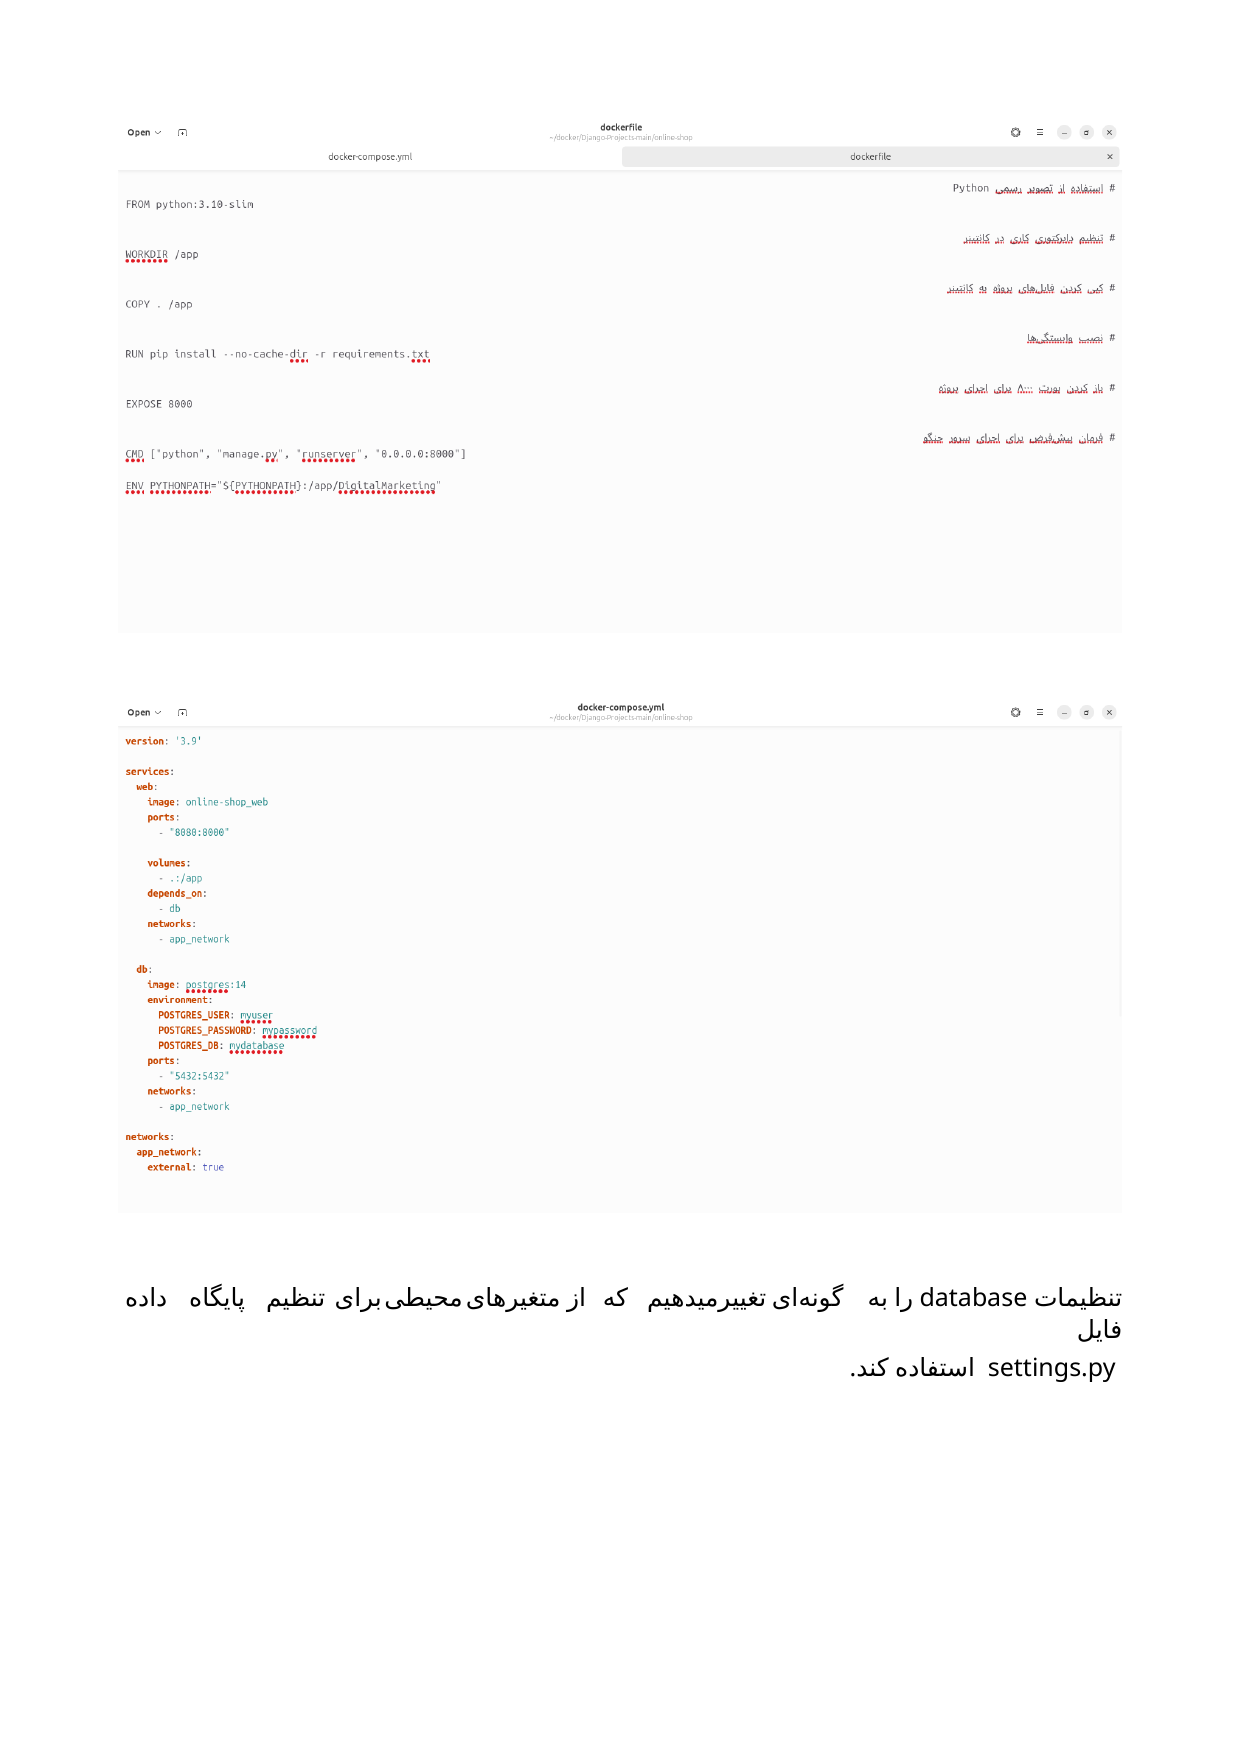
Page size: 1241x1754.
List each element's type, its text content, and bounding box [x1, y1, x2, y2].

picture [118, 698, 1123, 1213]
picture [118, 118, 1123, 633]
text ‫تنظیمات‬‫ database ‬‫را‬‫ به‬ ‫گونه‌ای‬ ‫تغییرمیدهیم‬ ‫که‬ ‫از‬ ‫متغیرهای‬ ‫محیطی‬ ‫برای‬ ‫تنظیم‬ ‫پایگاه‬ ‫داده فایل [118, 1279, 1122, 1349]
text ‬ ‫‪settings.py‬‬ ‫ ‫استفاده ‬‫کند. [118, 1349, 1122, 1386]
